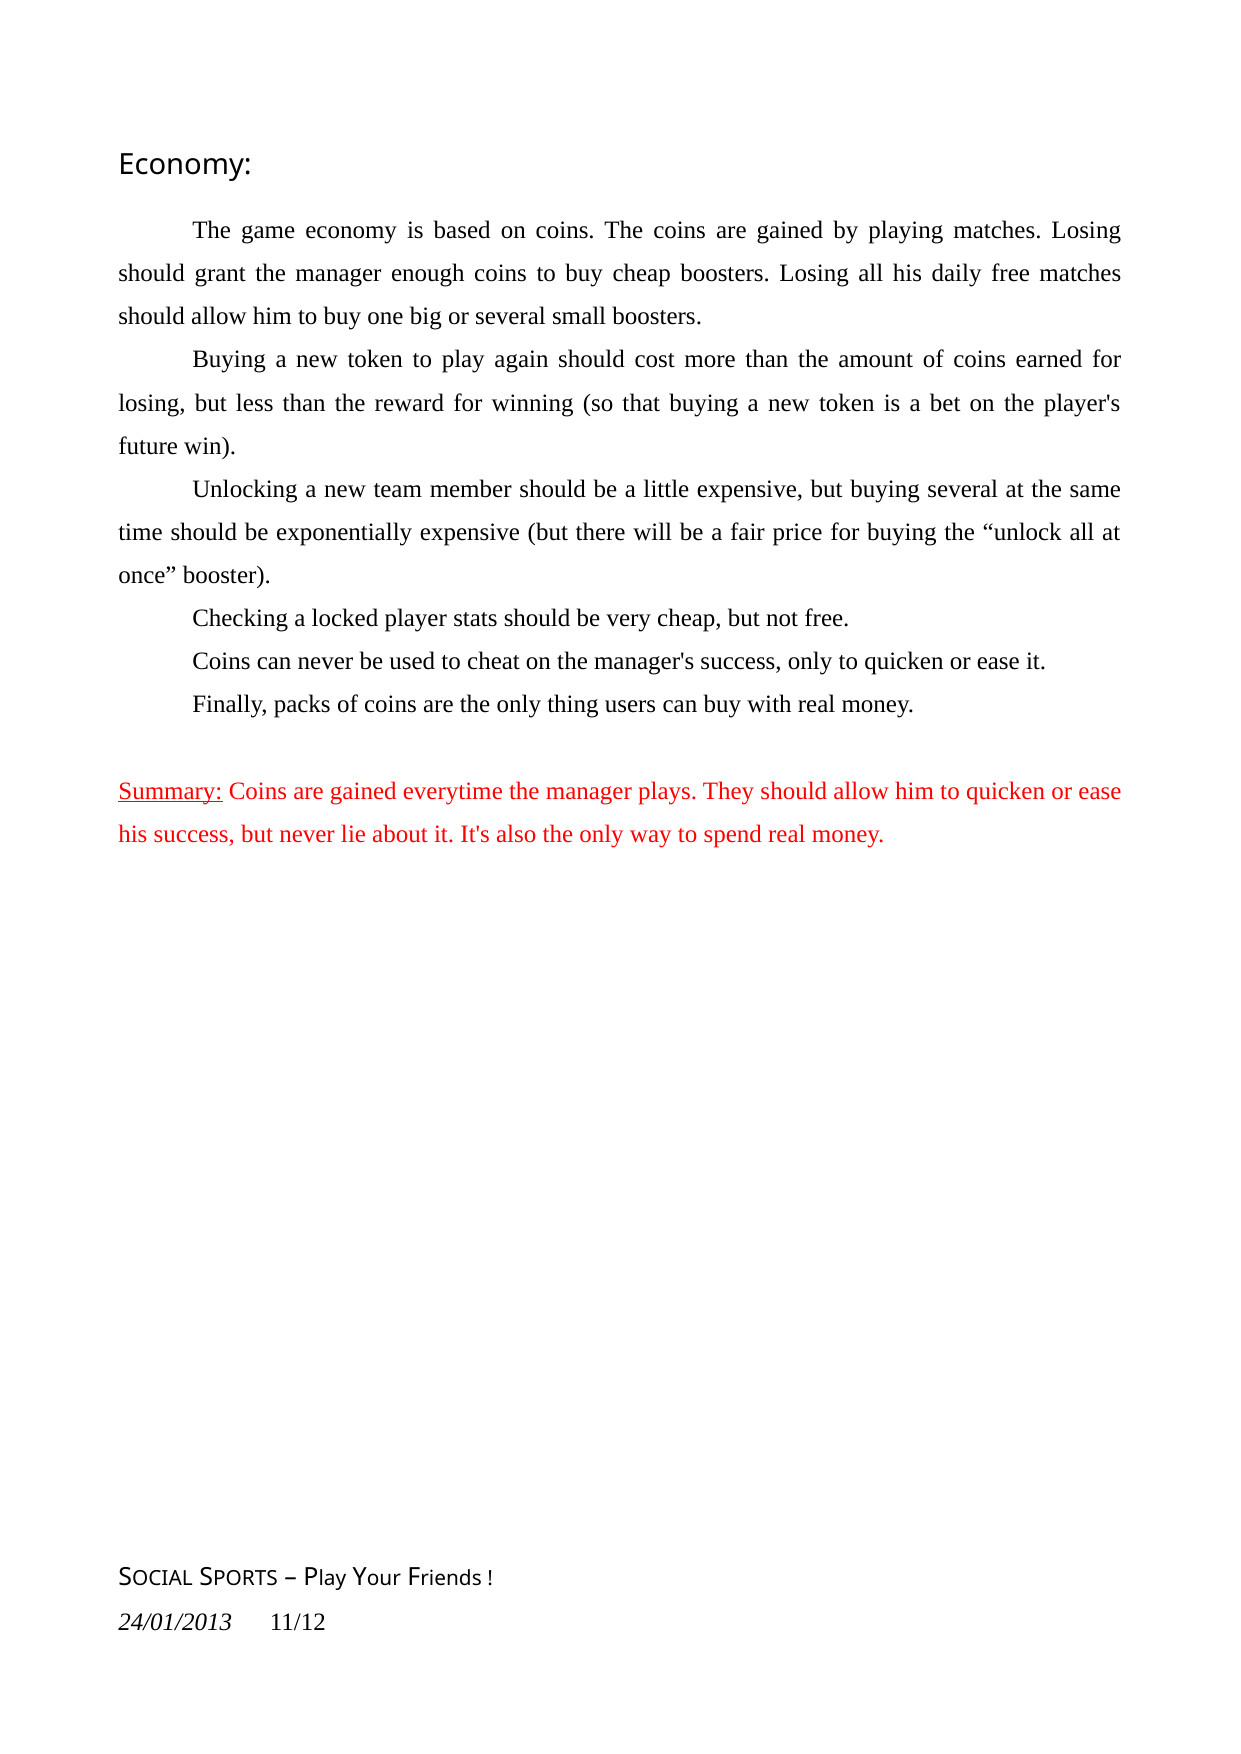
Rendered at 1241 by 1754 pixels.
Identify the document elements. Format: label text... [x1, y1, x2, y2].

text Buying a new token to play again should cost more than the amount of coins earned for losing, but less than the reward for winning (so that buying a new token is a bet on the player's future win). [118, 344, 1122, 459]
text Summary: Coins are gained everytime the manager plays. They should allow him to quicken or ease his success, but never lie about it. It's also the only way to spend real money. [118, 776, 1122, 848]
subtitle Economy: [118, 143, 1122, 183]
text Checking a locked player stats should be very cheap, but not free. [118, 603, 1122, 632]
text The game economy is based on coins. The coins are gained by playing matches. Losing should grant the manager enough coins to buy cheap boosters. Losing all his daily free matches should allow him to buy one big or several small boosters. [118, 215, 1122, 330]
text Unlocking a new team member should be a little expensive, but buying several at the same time should be exponentially expensive (but there will be a fair price for buying the “unlock all at once” booster). [118, 474, 1122, 589]
text Coins can never be used to cheat on the manager's success, only to quicken or ease it. [118, 646, 1122, 675]
text Finally, packs of coins are the only thing users can buy with real money. [118, 689, 1122, 718]
